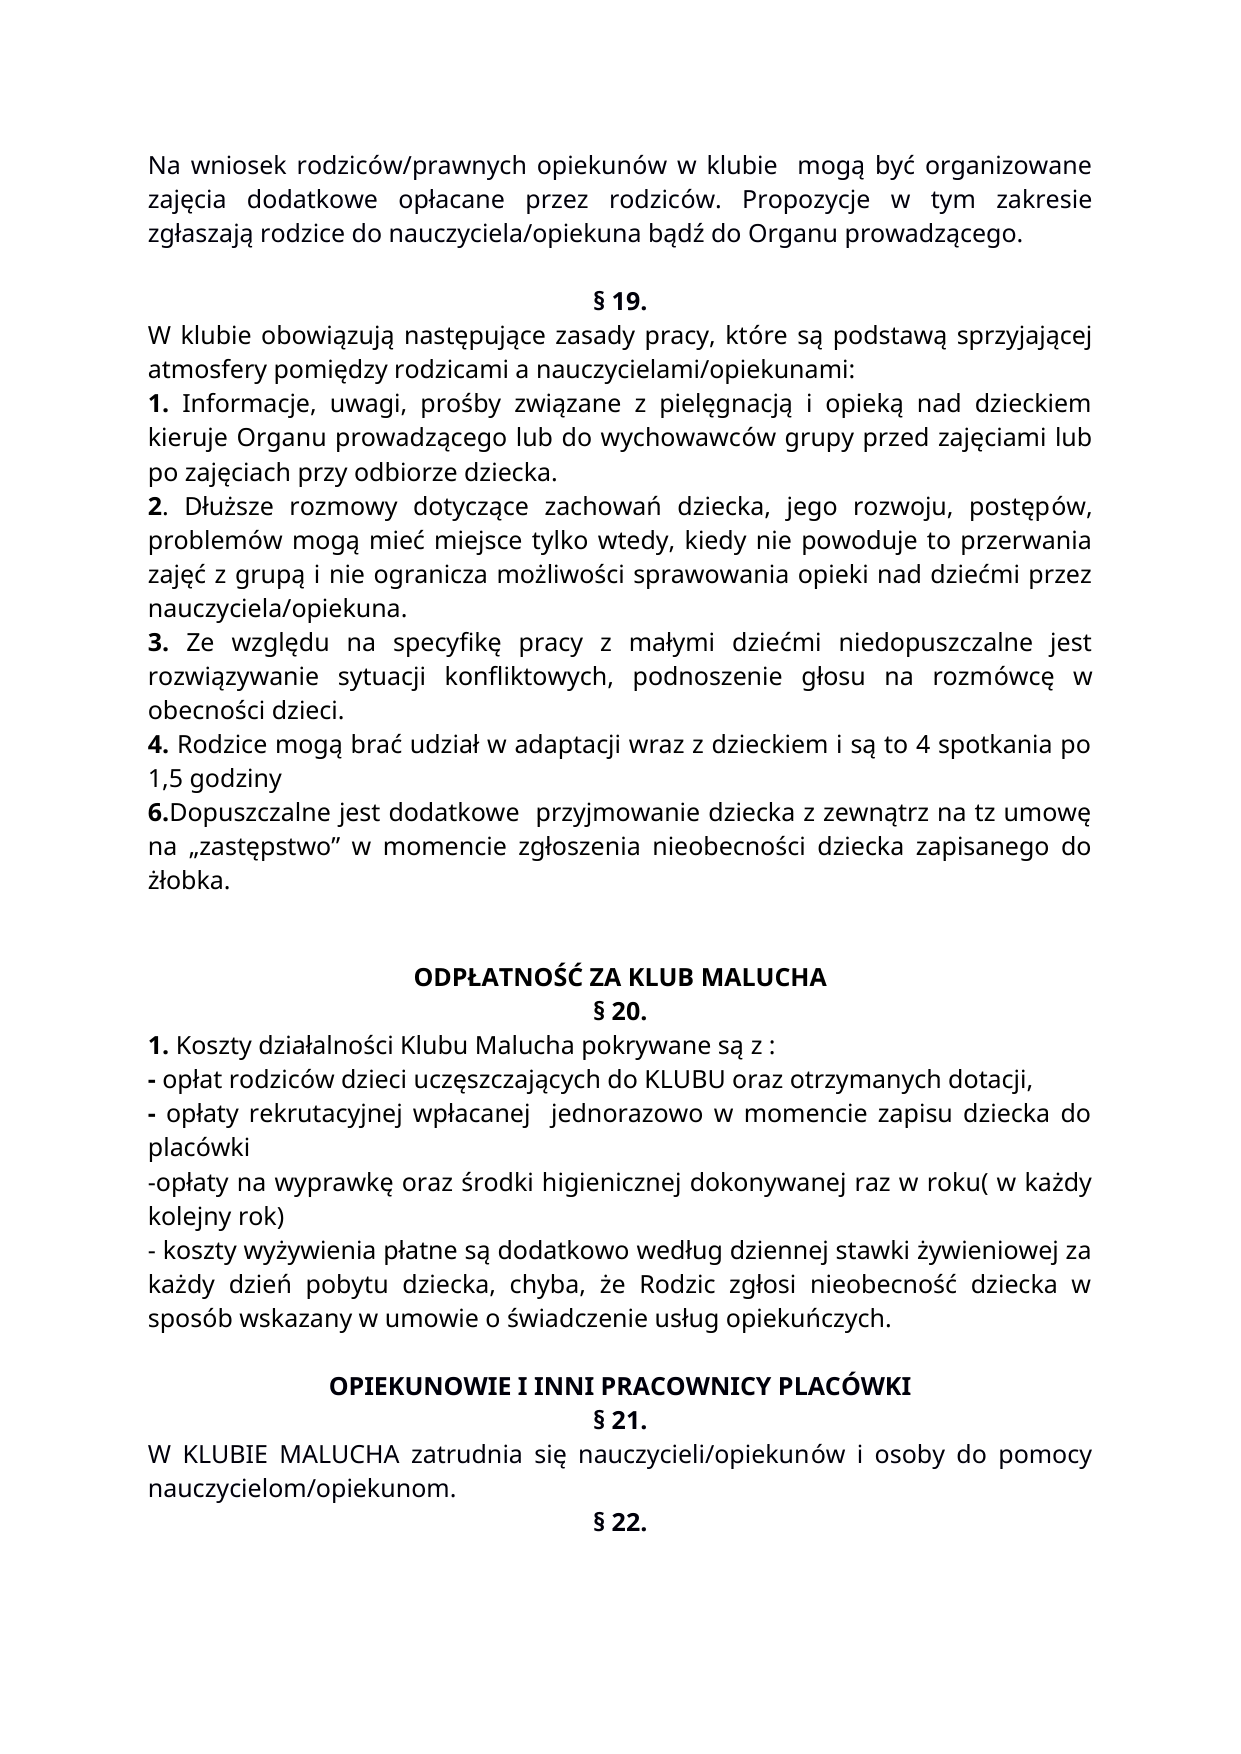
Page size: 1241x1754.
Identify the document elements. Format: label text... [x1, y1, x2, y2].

text W KLUBIE MALUCHA zatrudnia się nauczycieli/opiekunów i osoby do pomocy nauczycielom/opiekunom. [148, 1437, 1093, 1505]
text ODPŁATNOŚĆ ZA KLUB MALUCHA [148, 960, 1093, 994]
text § 22. [148, 1505, 1093, 1539]
text 3. Ze względu na specyfikę pracy z małymi dziećmi niedopuszczalne jest rozwiązywanie sytuacji konfliktowych, podnoszenie głosu na rozmówcę w obecności dzieci. [148, 624, 1093, 727]
text 1. Informacje, uwagi, prośby związane z pielęgnacją i opieką nad dzieckiem kieruje Organu prowadzącego lub do wychowawców grupy przed zajęciami lub po zajęciach przy odbiorze dziecka. [148, 386, 1093, 488]
text § 21. [148, 1403, 1093, 1437]
text - opłaty rekrutacyjnej wpłacanej jednorazowo w momencie zapisu dziecka do placówki [148, 1096, 1093, 1164]
text W klubie obowiązują następujące zasady pracy, które są podstawą sprzyjającej atmosfery pomiędzy rodzicami a nauczycielami/opiekunami: [148, 318, 1093, 386]
text Na wniosek rodziców/prawnych opiekunów w klubie mogą być organizowane zajęcia dodatkowe opłacane przez rodziców. Propozycje w tym zakresie zgłaszają rodzice do nauczyciela/opiekuna bądź do Organu prowadzącego. [148, 148, 1093, 250]
text 1. Koszty działalności Klubu Malucha pokrywane są z : [148, 1028, 1093, 1062]
text § 19. [148, 284, 1093, 318]
text 6.Dopuszczalne jest dodatkowe przyjmowanie dziecka z zewnątrz na tz umowę na „zastępstwo” w momencie zgłoszenia nieobecności dziecka zapisanego do żłobka. [148, 795, 1093, 897]
text § 20. [148, 994, 1093, 1028]
text -opłaty na wyprawkę oraz środki higienicznej dokonywanej raz w roku( w każdy kolejny rok) [148, 1164, 1093, 1232]
text 2. Dłuższe rozmowy dotyczące zachowań dziecka, jego rozwoju, postępów, problemów mogą mieć miejsce tylko wtedy, kiedy nie powoduje to przerwania zajęć z grupą i nie ogranicza możliwości sprawowania opieki nad dziećmi przez nauczyciela/opiekuna. [148, 488, 1093, 624]
text - koszty wyżywienia płatne są dodatkowo według dziennej stawki żywieniowej za każdy dzień pobytu dziecka, chyba, że Rodzic zgłosi nieobecność dziecka w sposób wskazany w umowie o świadczenie usług opiekuńczych. [148, 1232, 1093, 1334]
text OPIEKUNOWIE I INNI PRACOWNICY PLACÓWKI [148, 1368, 1093, 1403]
text - opłat rodziców dzieci uczęszczających do KLUBU oraz otrzymanych dotacji, [148, 1062, 1093, 1096]
text 4. Rodzice mogą brać udział w adaptacji wraz z dzieckiem i są to 4 spotkania po 1,5 godziny [148, 727, 1093, 795]
